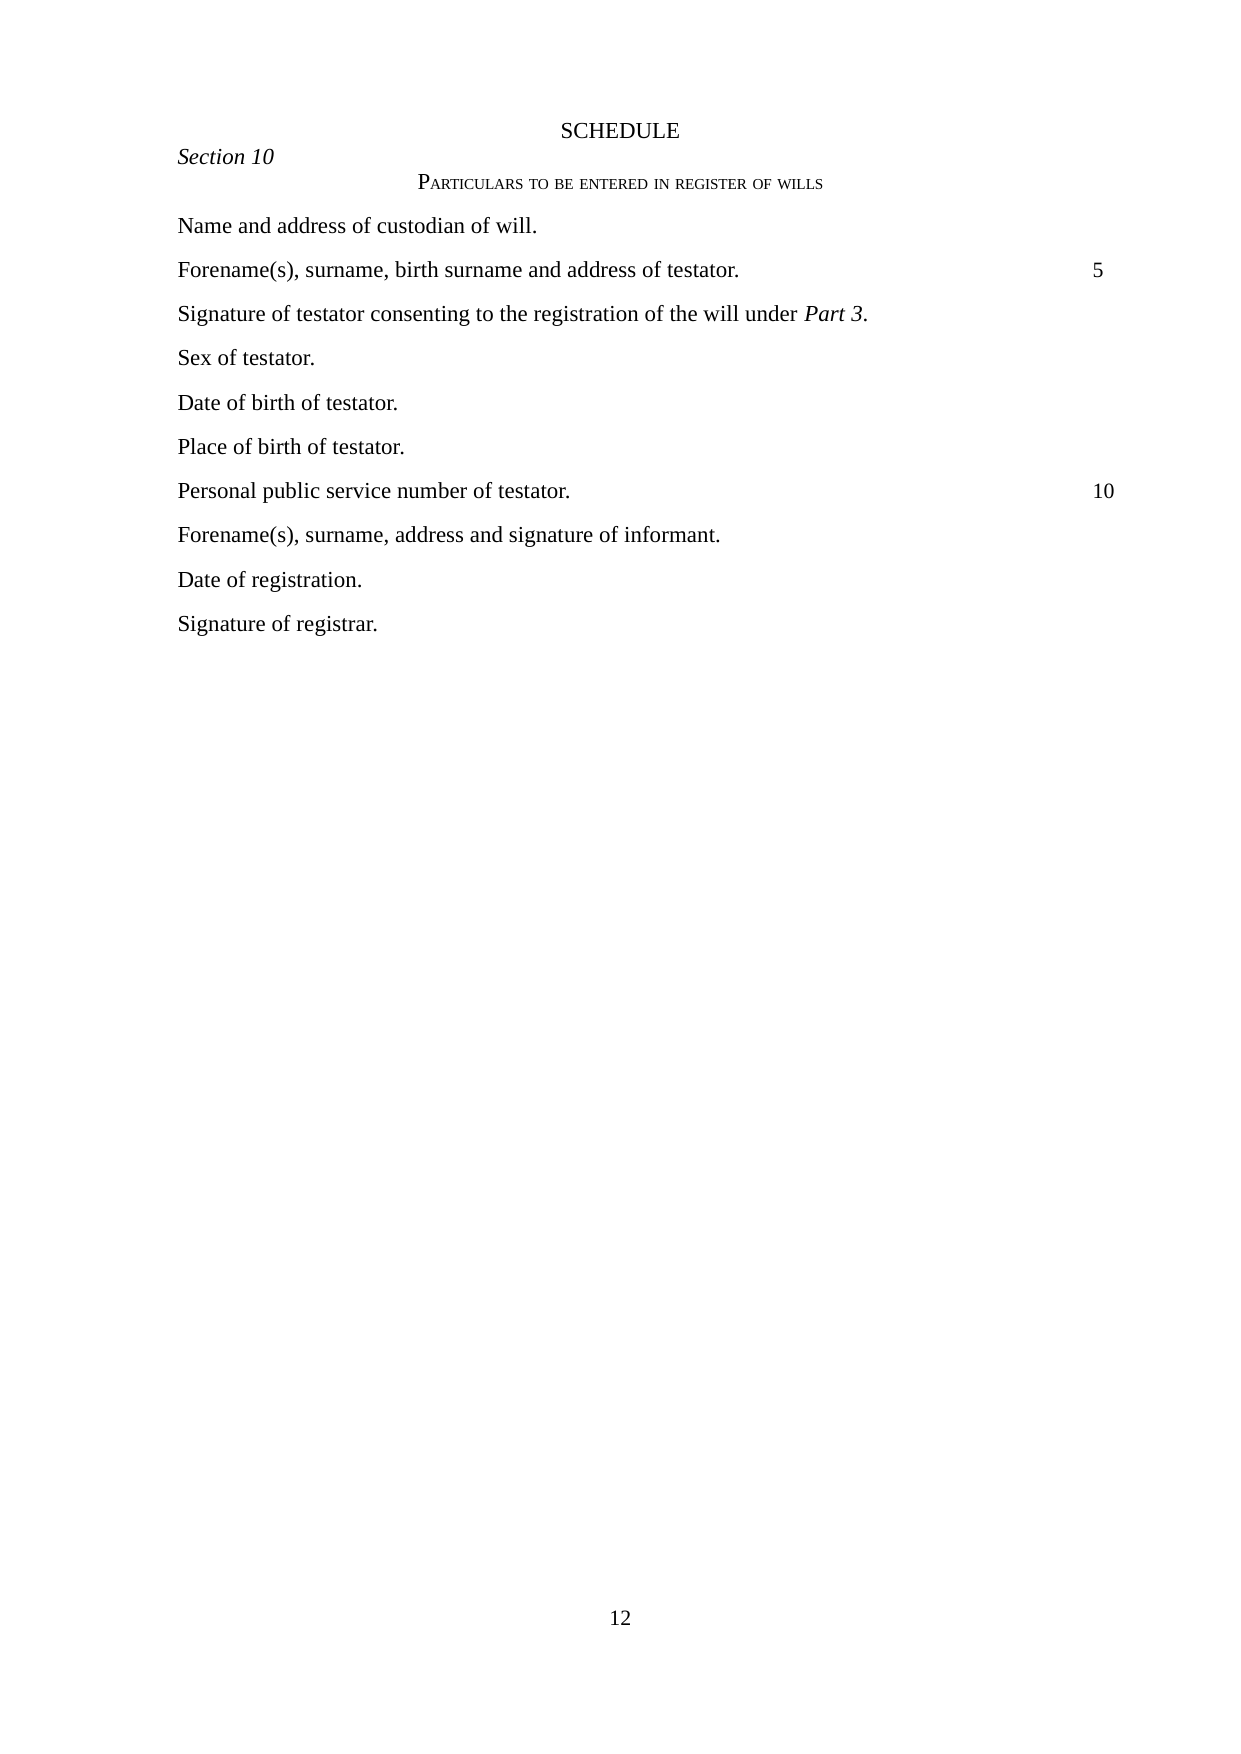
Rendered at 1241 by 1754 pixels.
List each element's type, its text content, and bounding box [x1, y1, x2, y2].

text Forename(s), surname, address and signature of informant. [177, 519, 1063, 549]
text Personal public service number of testator. [177, 475, 1063, 504]
text Forename(s), surname, birth surname and address of testator. [177, 254, 1063, 283]
text Signature of registrar. [177, 608, 1063, 637]
text Place of birth of testator. [177, 431, 1063, 460]
text Date of birth of testator. [177, 387, 1063, 416]
text SCHEDULE [177, 118, 1063, 144]
text Sex of testator. [177, 342, 1063, 372]
text Date of registration. [177, 564, 1063, 593]
title Particulars to be entered in register of wills [177, 169, 1063, 195]
text Signature of testator consenting to the registration of the will under Part 3. [177, 298, 1063, 327]
text Name and address of custodian of will. [177, 209, 1063, 239]
text Section 10 [177, 144, 1063, 169]
